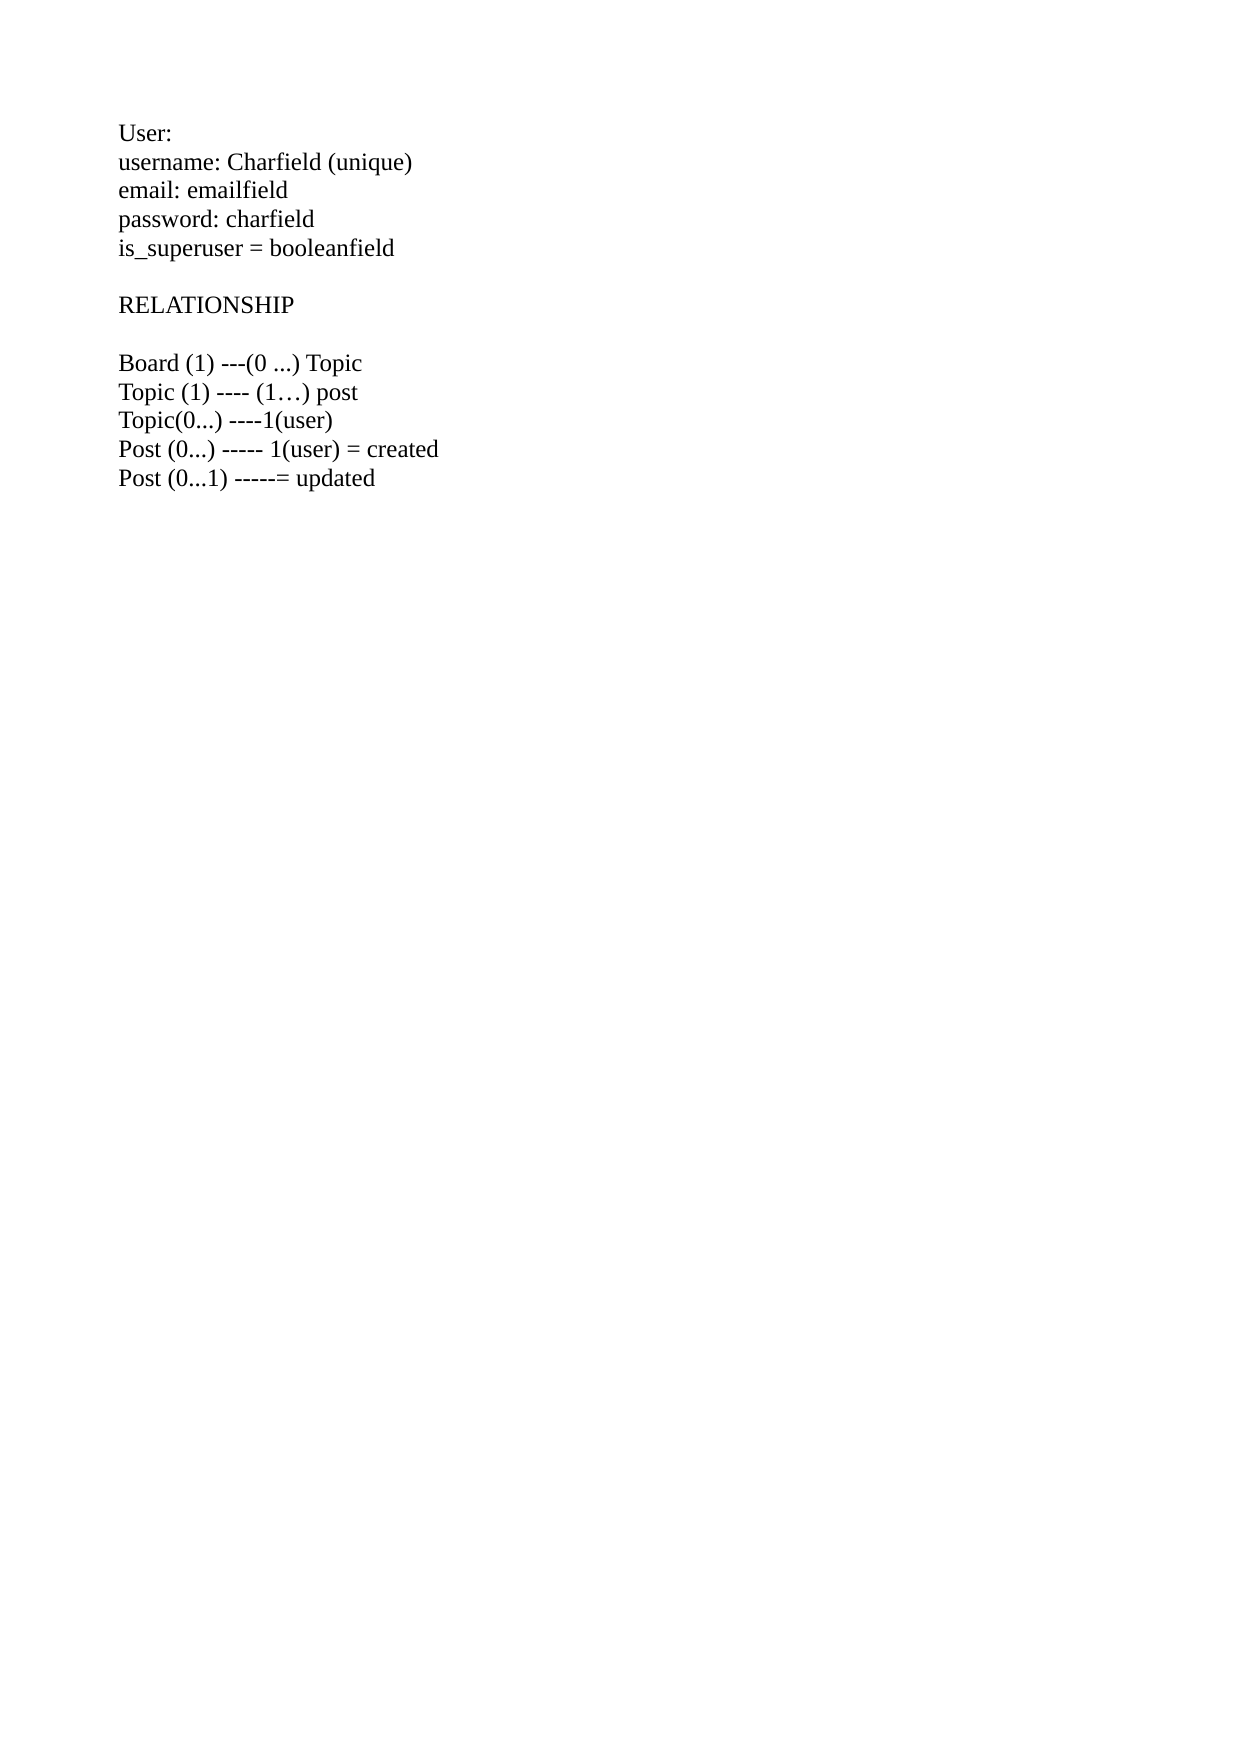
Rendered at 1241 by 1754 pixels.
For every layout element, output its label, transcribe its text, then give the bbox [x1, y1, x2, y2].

text Post (0...1) -----= updated [118, 463, 1122, 492]
text Post (0...) ----- 1(user) = created [118, 434, 1122, 463]
text password: charfield [118, 204, 1122, 233]
text Topic(0...) ----1(user) [118, 406, 1122, 434]
text Topic (1) ---- (1…) post [118, 377, 1122, 406]
text is_superuser = booleanfield [118, 233, 1122, 262]
text email: emailfield [118, 176, 1122, 204]
text username: Charfield (unique) [118, 147, 1122, 176]
text User: [118, 118, 1122, 147]
text Board (1) ---(0 ...) Topic [118, 348, 1122, 377]
text RELATIONSHIP [118, 291, 1122, 319]
